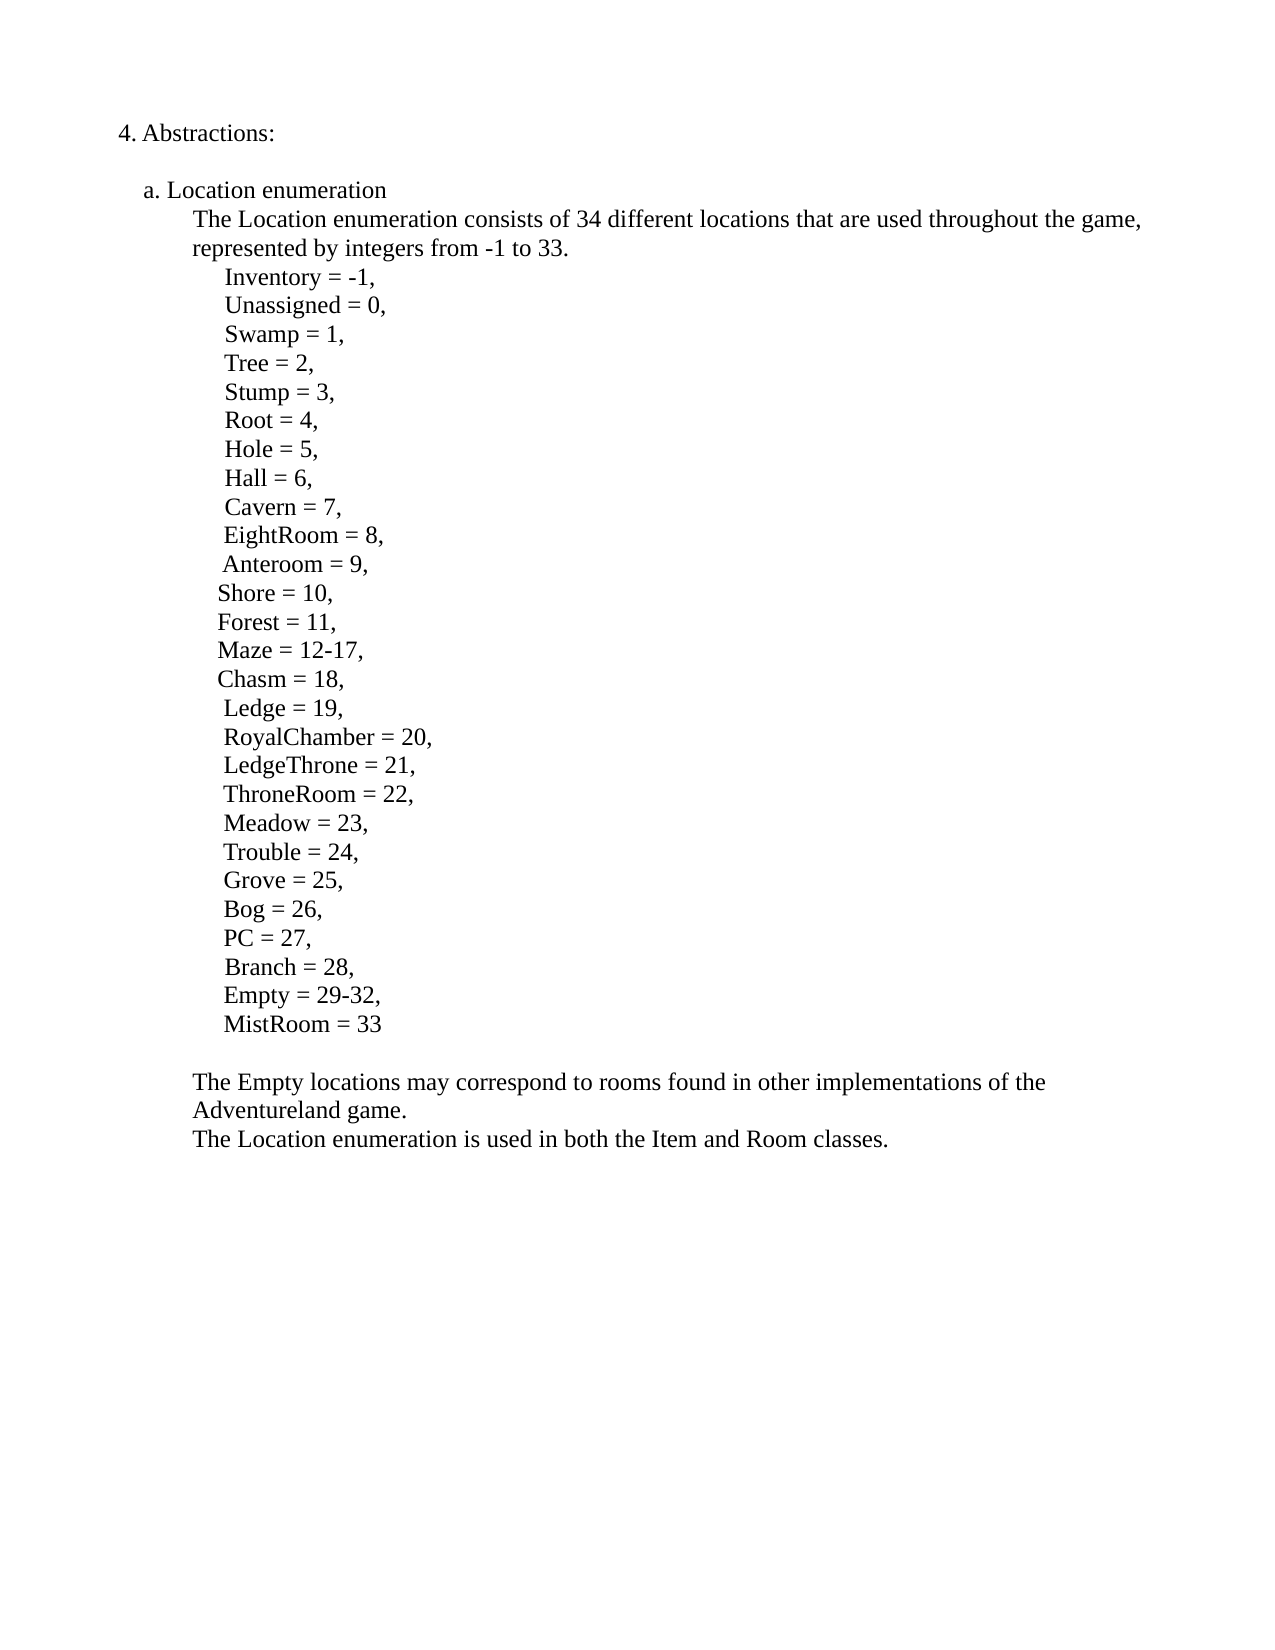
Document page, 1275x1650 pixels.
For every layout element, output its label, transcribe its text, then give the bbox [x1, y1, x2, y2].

text Cavern = 7, [118, 492, 1157, 521]
text Maze = 12-17, [118, 636, 1157, 664]
text Hole = 5, [118, 434, 1157, 463]
text Unassigned = 0, [118, 291, 1157, 319]
text Stump = 3, [118, 377, 1157, 406]
text EightRoom = 8, [118, 521, 1157, 549]
text LedgeThrone = 21, [118, 751, 1157, 779]
text Meadow = 23, [118, 808, 1157, 837]
text The Location enumeration consists of 34 different locations that are used throughout the game, represented by integers from -1 to 33. [118, 204, 1157, 262]
text Grove = 25, [118, 866, 1157, 894]
text MistRoom = 33 [118, 1009, 1157, 1038]
text Branch = 28, [118, 952, 1157, 981]
text Shore = 10, [118, 578, 1157, 607]
text Bog = 26, [118, 894, 1157, 923]
text ThroneRoom = 22, [118, 779, 1157, 808]
text a. Location enumeration [118, 176, 1157, 204]
text Chasm = 18, [118, 664, 1157, 693]
text The Location enumeration is used in both the Item and Room classes. [118, 1124, 1157, 1153]
text Forest = 11, [118, 607, 1157, 636]
text Anteroom = 9, [118, 549, 1157, 578]
text The Empty locations may correspond to rooms found in other implementations of the Adventureland game. [118, 1067, 1157, 1124]
text 4. Abstractions: [118, 118, 1157, 147]
text Tree = 2, [118, 348, 1157, 377]
text Hall = 6, [118, 463, 1157, 492]
text Ledge = 19, [118, 693, 1157, 722]
text PC = 27, [118, 923, 1157, 952]
text Root = 4, [118, 406, 1157, 434]
text Swamp = 1, [118, 319, 1157, 348]
text RoyalChamber = 20, [118, 722, 1157, 751]
text Trouble = 24, [118, 837, 1157, 866]
text Empty = 29-32, [118, 981, 1157, 1009]
text Inventory = -1, [118, 262, 1157, 291]
